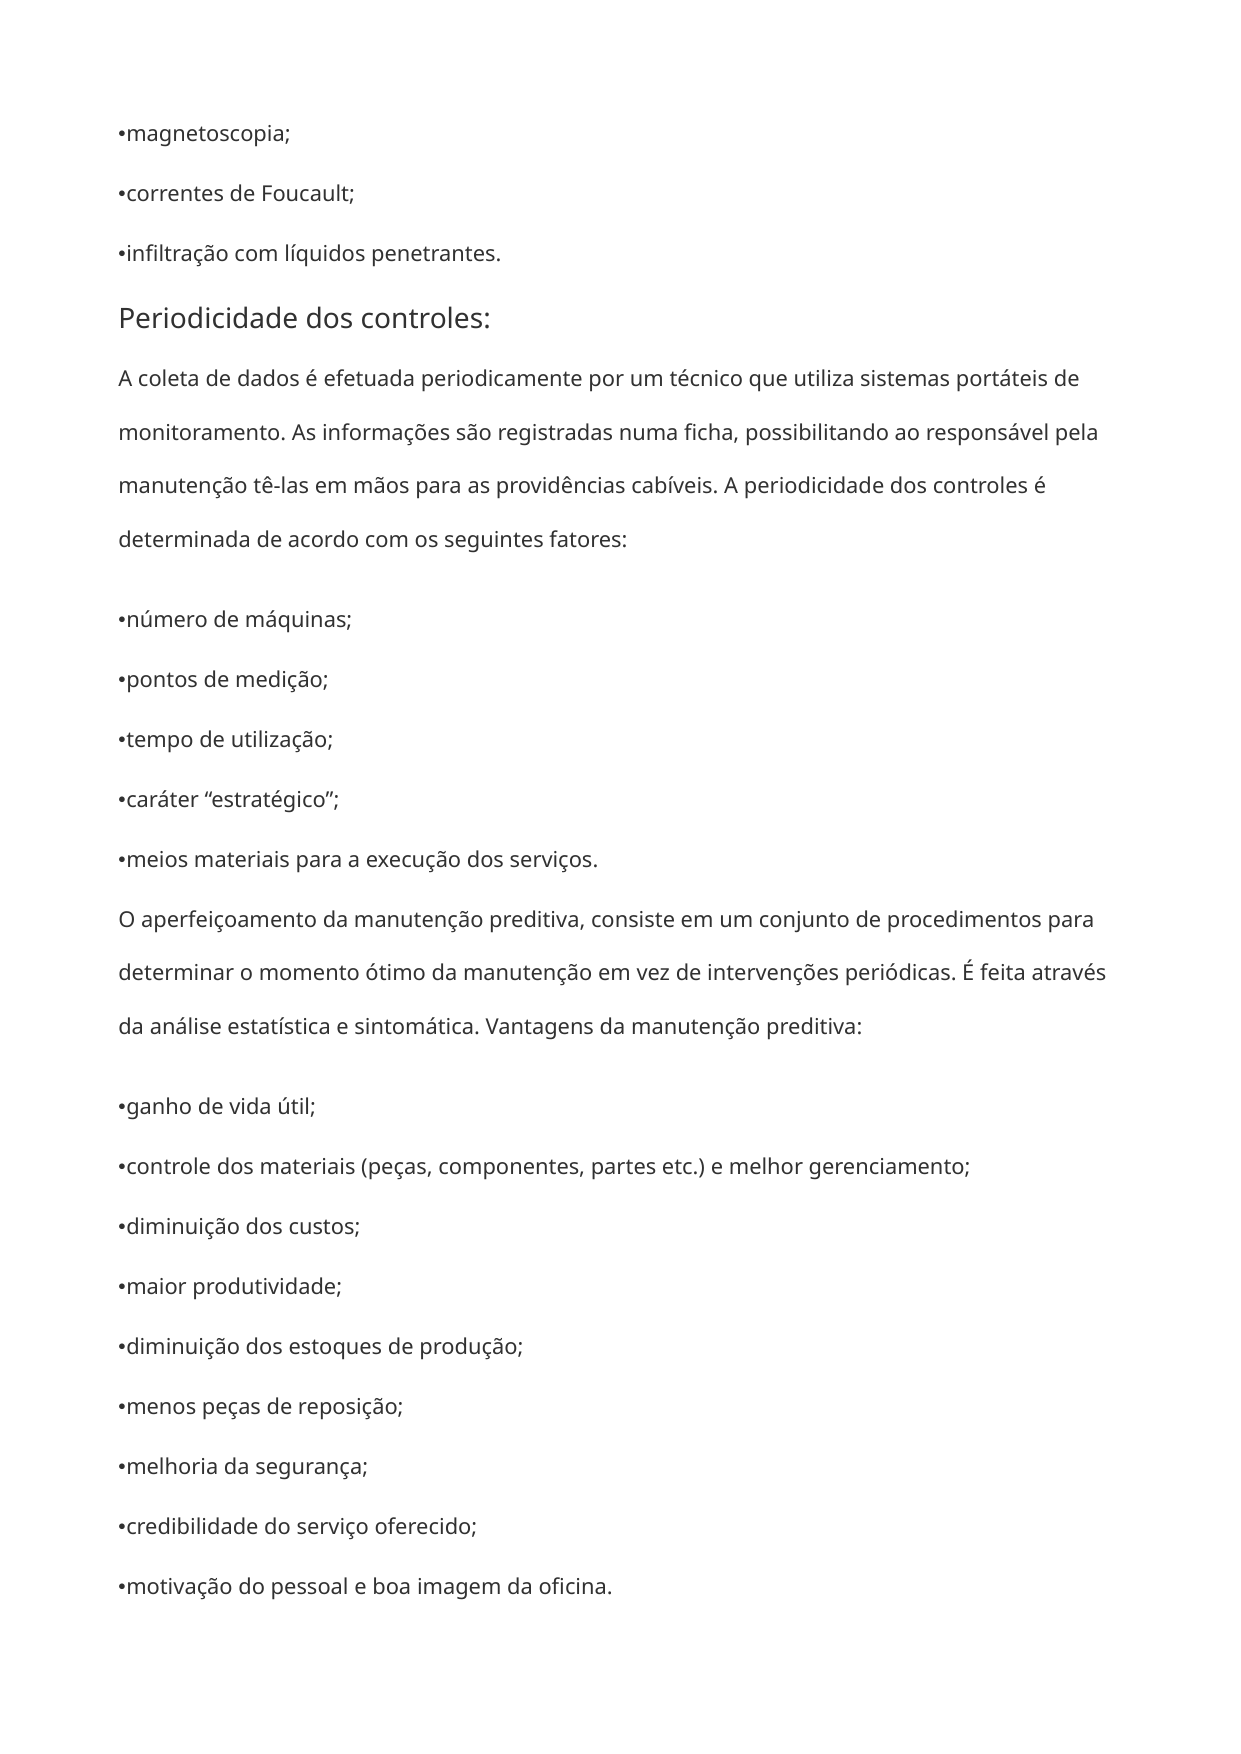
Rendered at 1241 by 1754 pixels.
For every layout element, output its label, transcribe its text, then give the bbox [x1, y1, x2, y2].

list caráter “estratégico”; [118, 784, 1122, 813]
list maior produtividade; [118, 1271, 1122, 1301]
subtitle Periodicidade dos controles: [118, 298, 1122, 336]
list meios materiais para a execução dos serviços. [118, 844, 1122, 873]
list infiltração com líquidos penetrantes. [118, 238, 1122, 268]
list ganho de vida útil; [118, 1091, 1122, 1121]
list correntes de Foucault; [118, 178, 1122, 208]
list credibilidade do serviço oferecido; [118, 1511, 1122, 1541]
list menos peças de reposição; [118, 1391, 1122, 1421]
list controle dos materiais (peças, componentes, partes etc.) e melhor gerenciamento; [118, 1151, 1122, 1181]
list melhoria da segurança; [118, 1451, 1122, 1481]
list número de máquinas; [118, 604, 1122, 633]
list magnetoscopia; [118, 118, 1122, 148]
list diminuição dos estoques de produção; [118, 1331, 1122, 1361]
list pontos de medição; [118, 664, 1122, 693]
text A coleta de dados é efetuada periodicamente por um técnico que utiliza sistemas portáteis de monitoramento. As informações são registradas numa ficha, possibilitando ao responsável pela manutenção tê-las em mãos para as providências cabíveis. A periodicidade dos controles é determinada de acordo com os seguintes fatores: [118, 363, 1122, 553]
text O aperfeiçoamento da manutenção preditiva, consiste em um conjunto de procedimentos para determinar o momento ótimo da manutenção em vez de intervenções periódicas. É feita através da análise estatística e sintomática. Vantagens da manutenção preditiva: [118, 904, 1122, 1041]
list motivação do pessoal e boa imagem da oficina. [118, 1571, 1122, 1601]
list diminuição dos custos; [118, 1211, 1122, 1241]
list tempo de utilização; [118, 724, 1122, 753]
